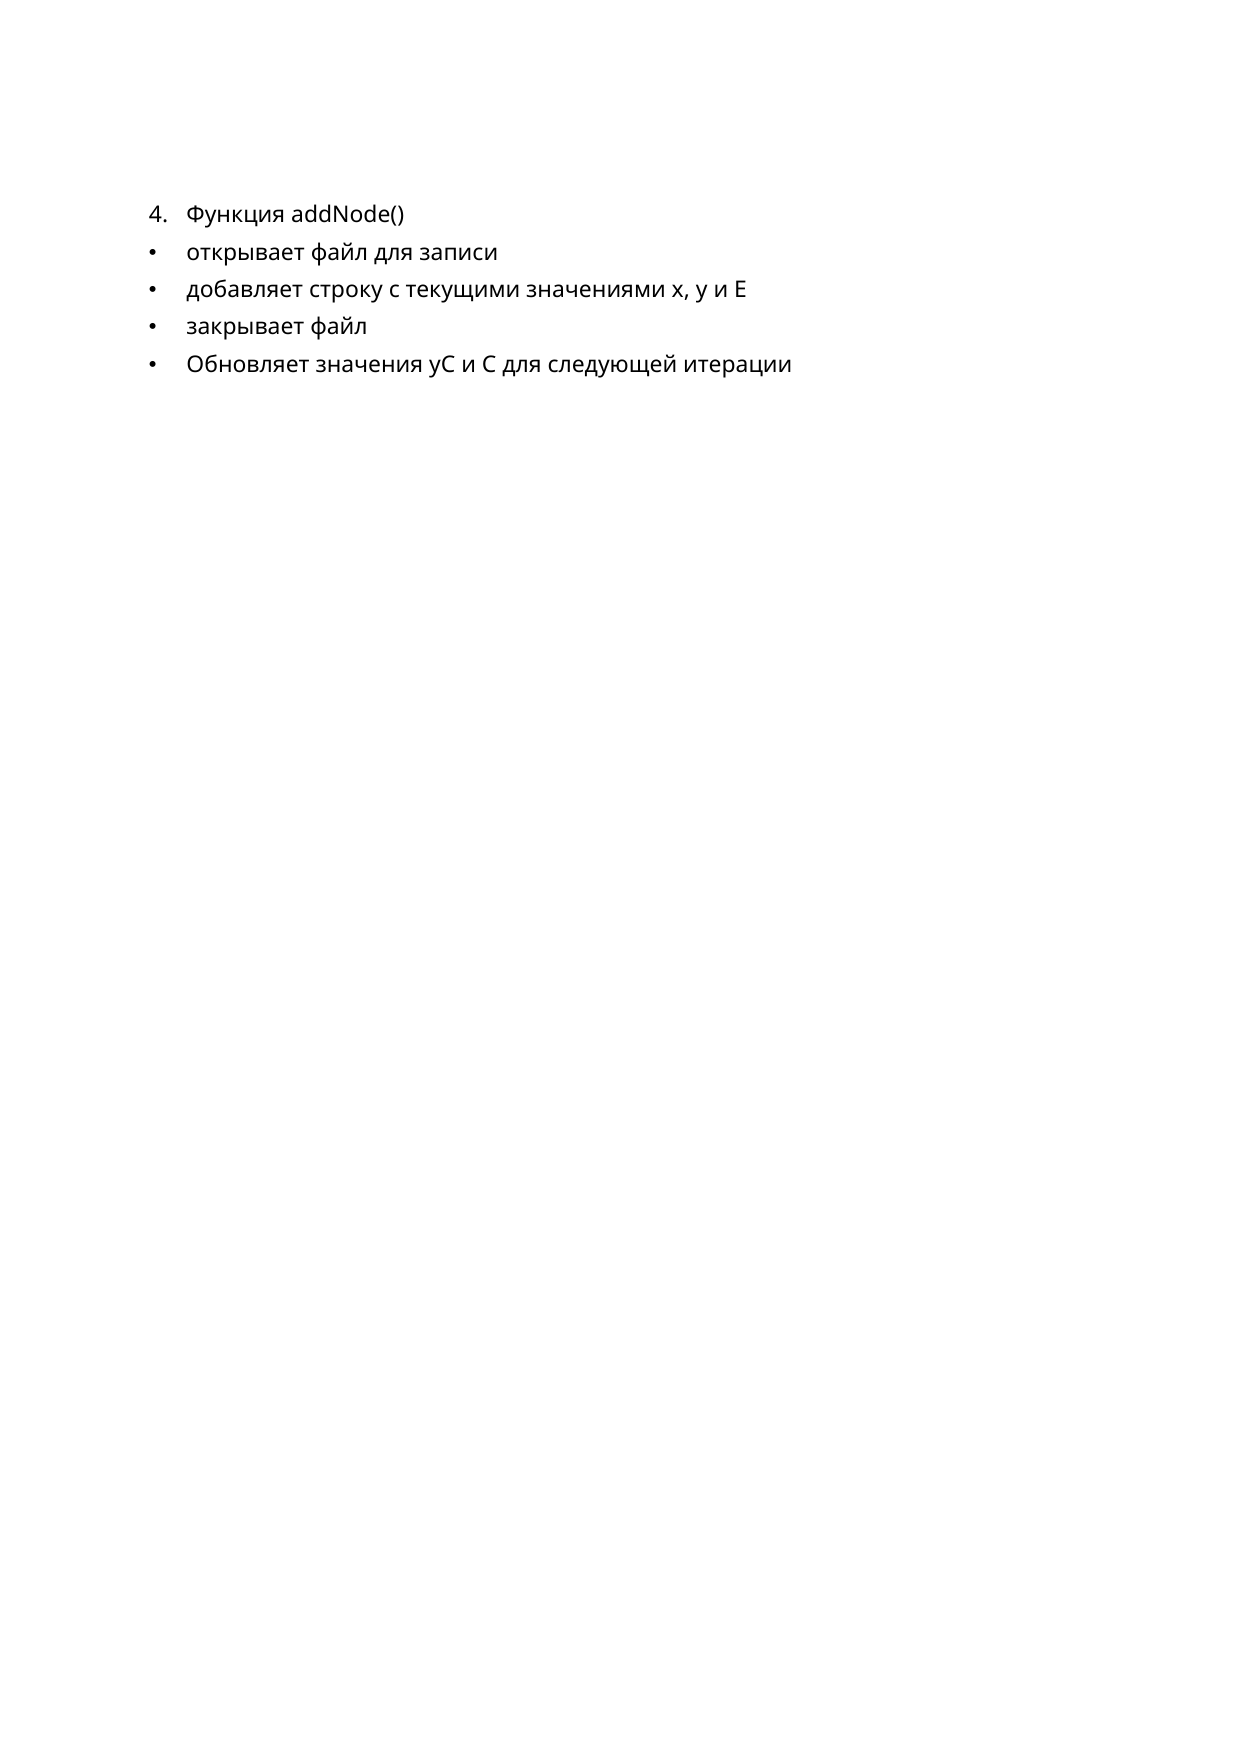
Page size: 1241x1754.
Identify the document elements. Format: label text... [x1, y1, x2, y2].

list Обновляет значения yC и C для следующей итерации [149, 348, 1151, 379]
list Функция addNode() [149, 198, 1151, 230]
list добавляет строку с текущими значениями x, y и E [149, 273, 1151, 304]
list открывает файл для записи [149, 236, 1151, 267]
list закрывает файл [149, 310, 1151, 342]
